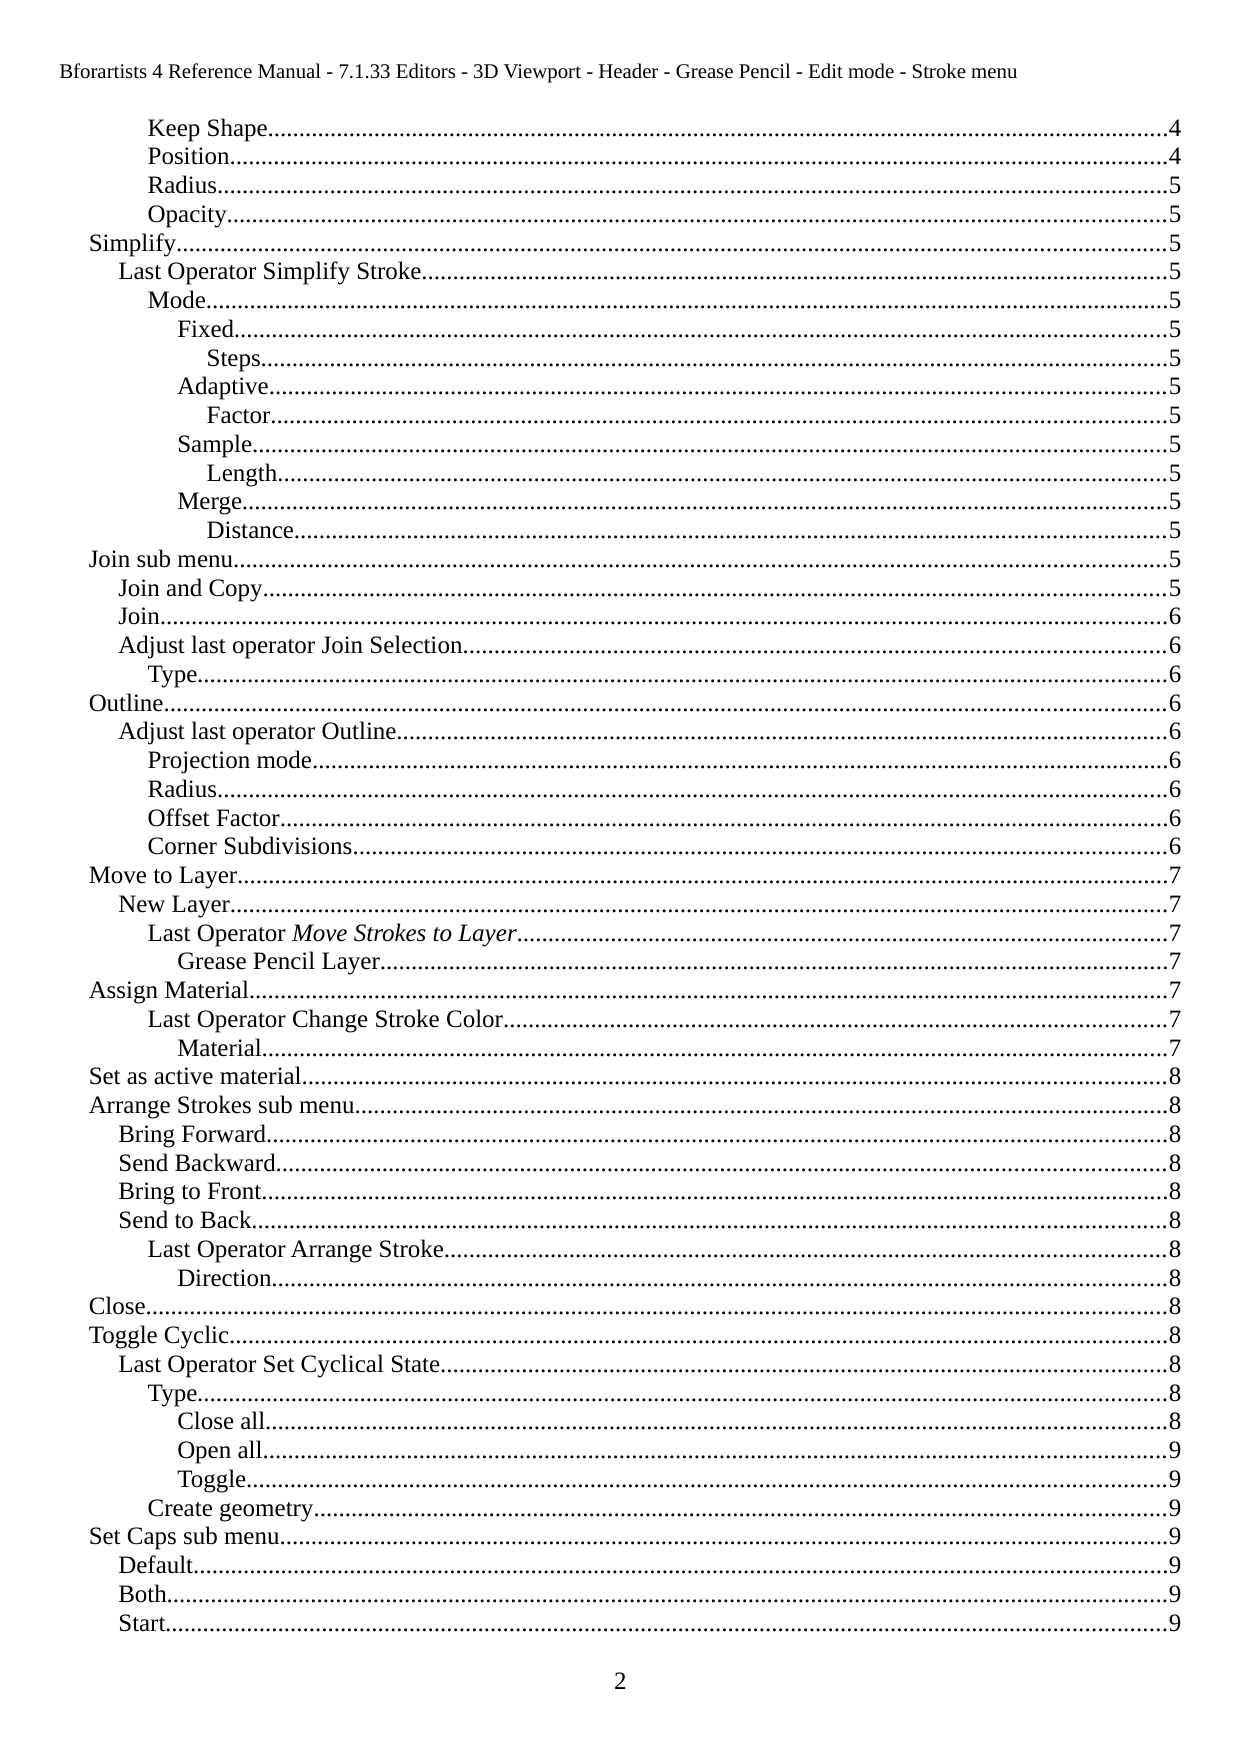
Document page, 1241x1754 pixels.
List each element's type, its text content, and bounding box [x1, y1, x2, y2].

text Bring to Front 8 [118, 1176, 1181, 1205]
text Radius 5 [147, 170, 1181, 199]
text Steps 5 [206, 343, 1181, 371]
text Toggle 9 [177, 1464, 1181, 1493]
text Material 7 [177, 1033, 1181, 1061]
text Adjust last operator Outline 6 [118, 716, 1181, 745]
text New Layer 7 [118, 889, 1181, 918]
text Assign Material 7 [88, 975, 1181, 1004]
text Start 9 [118, 1608, 1181, 1636]
text Outline 6 [88, 688, 1181, 716]
text Length 5 [206, 458, 1181, 486]
text Sample 5 [177, 429, 1181, 458]
text Grease Pencil Layer 7 [177, 946, 1181, 975]
text Close all 8 [177, 1406, 1181, 1435]
text Bring Forward 8 [118, 1119, 1181, 1148]
text Arrange Strokes sub menu 8 [88, 1090, 1181, 1119]
text Type 8 [147, 1378, 1181, 1406]
text Toggle Cyclic 8 [88, 1320, 1181, 1349]
text Fixed 5 [177, 314, 1181, 343]
text Send to Back 8 [118, 1205, 1181, 1234]
text Join sub menu 5 [88, 544, 1181, 573]
text Radius 6 [147, 774, 1181, 803]
text Join 6 [118, 601, 1181, 630]
text Last Operator Simplify Stroke 5 [118, 256, 1181, 285]
text Last Operator Move Strokes to Layer 7 [147, 918, 1181, 946]
text Default 9 [118, 1550, 1181, 1579]
text Simplify 5 [88, 228, 1181, 256]
text Send Backward 8 [118, 1148, 1181, 1176]
text Type 6 [147, 659, 1181, 688]
text Set as active material 8 [88, 1061, 1181, 1090]
text Projection mode 6 [147, 745, 1181, 774]
text Factor 5 [206, 400, 1181, 429]
text Offset Factor 6 [147, 803, 1181, 831]
text Create geometry 9 [147, 1493, 1181, 1521]
text Move to Layer 7 [88, 860, 1181, 889]
text Opacity 5 [147, 199, 1181, 228]
text Last Operator Arrange Stroke 8 [147, 1234, 1181, 1263]
text Both 9 [118, 1579, 1181, 1608]
text Adjust last operator Join Selection 6 [118, 630, 1181, 659]
text Direction 8 [177, 1263, 1181, 1291]
text Distance 5 [206, 515, 1181, 544]
text Adaptive 5 [177, 371, 1181, 400]
text Corner Subdivisions 6 [147, 831, 1181, 860]
text Close 8 [88, 1291, 1181, 1320]
text Open all 9 [177, 1435, 1181, 1464]
text Position 4 [147, 141, 1181, 170]
text Last Operator Change Stroke Color 7 [147, 1004, 1181, 1033]
text Merge 5 [177, 486, 1181, 515]
text Mode 5 [147, 285, 1181, 314]
text Last Operator Set Cyclical State 8 [118, 1349, 1181, 1378]
text Set Caps sub menu 9 [88, 1521, 1181, 1550]
text Join and Copy 5 [118, 573, 1181, 601]
text Keep Shape 4 [147, 113, 1181, 141]
